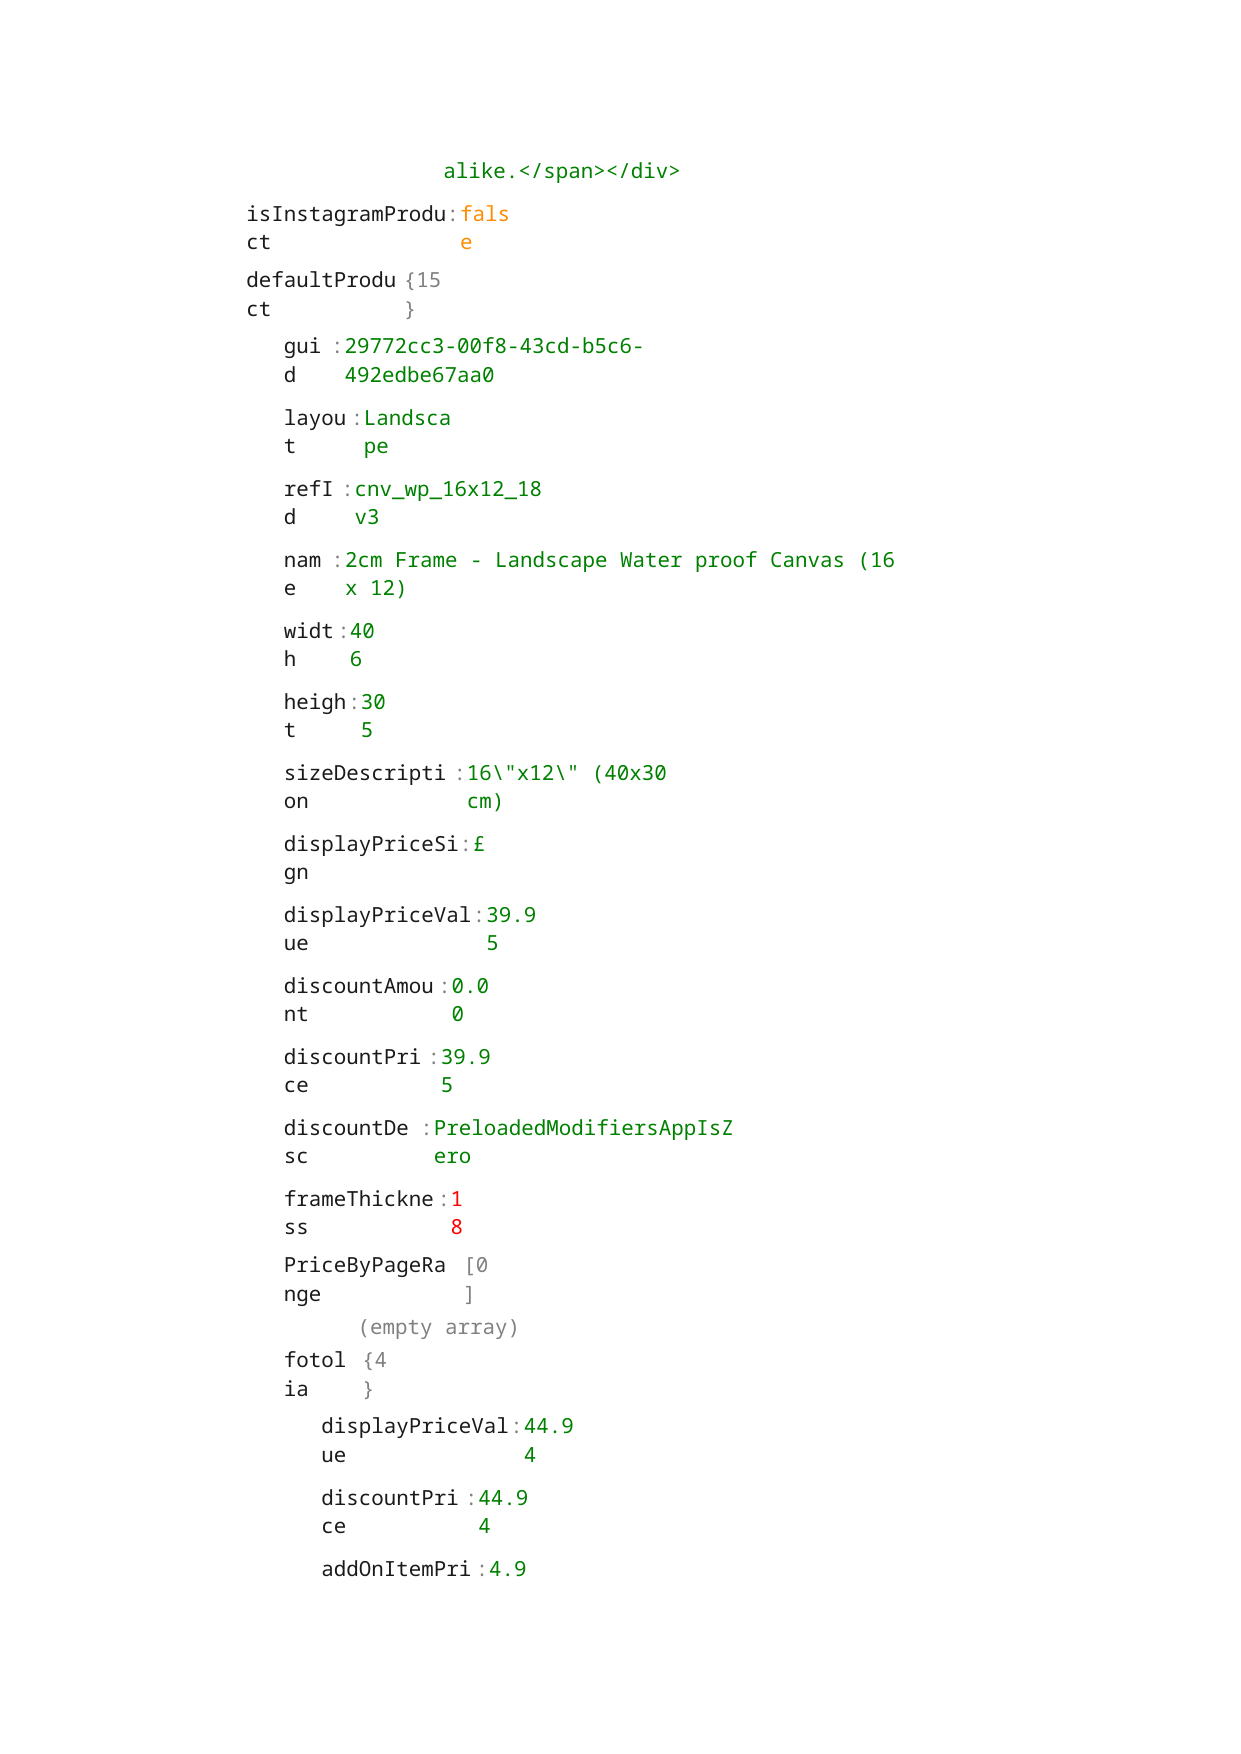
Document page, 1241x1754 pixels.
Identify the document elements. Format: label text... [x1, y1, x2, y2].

table_cell [155, 193, 162, 264]
table_cell [162, 1344, 167, 1405]
table_header discountAmount [284, 966, 438, 1034]
table_cell [167, 1249, 1240, 1311]
table_cell [155, 823, 162, 894]
table_header [279, 895, 284, 963]
table_header : [438, 966, 451, 1034]
table_header [279, 1108, 284, 1176]
table_cell [162, 1405, 167, 1476]
table_header [279, 398, 284, 466]
table_header 39.95 [486, 895, 543, 963]
table_header displayPriceValue [284, 895, 473, 963]
table_cell [155, 539, 162, 609]
table_cell [155, 965, 162, 1036]
table_header defaultProduct [246, 265, 399, 324]
table_cell [167, 894, 1240, 965]
table_header displayPriceValue [321, 1407, 510, 1475]
table_cell [167, 681, 1240, 752]
table_header [459, 1250, 463, 1309]
table_cell [162, 396, 167, 467]
table_header {15} [404, 265, 449, 324]
table_header [279, 611, 283, 679]
table_cell [162, 1311, 167, 1344]
table_cell [155, 1344, 162, 1405]
table_header [279, 1037, 284, 1105]
table_cell [150, 150, 155, 193]
table_header 18 [450, 1179, 474, 1247]
table_cell [155, 396, 162, 467]
table_header cnv_wp_16x12_18v3 [354, 469, 543, 537]
table_header [279, 327, 284, 395]
table_cell [150, 396, 155, 467]
table_cell [150, 823, 155, 894]
table_header <div style=\"text-align: justify;\"><span style=\"font-size: 13px;\"></span></div>\r\n<div style=\"text-align: justify;\"><span style=\"font-size: 12px;\">The ideal solution for decorating your bathroom, garden and swimming pool. Fully waterproof and printed using fade-resistant ink, this UK manufactured canvas is hand-made to ensure long-lasting quality. Quickly upload a photograph or choose an image from our vast database to create a customised piece of decoration that is sure to impress friend, family and client alike.</span></div> [443, 152, 1093, 191]
table_cell [162, 1107, 167, 1178]
table_header : [453, 753, 467, 821]
table_cell [162, 1249, 167, 1311]
table_header [279, 1179, 284, 1247]
table_cell [155, 1311, 162, 1344]
table_cell [162, 264, 167, 325]
table_cell [155, 1405, 162, 1476]
table_cell [162, 1036, 167, 1107]
table_header [317, 1407, 321, 1475]
table_header [242, 194, 246, 262]
table_cell [155, 1178, 162, 1249]
table_header layout [284, 398, 351, 466]
table_cell [167, 1344, 1240, 1405]
table_cell [150, 610, 155, 681]
table_cell [150, 539, 155, 609]
table_header : [430, 152, 443, 191]
table_cell (empty array) [167, 1311, 1240, 1344]
table_cell [162, 894, 167, 965]
table_cell [167, 752, 1240, 823]
table_header [317, 1478, 321, 1546]
table_cell [150, 1548, 155, 1588]
table_cell [150, 1249, 155, 1311]
table_header addOnItemPri [321, 1549, 476, 1587]
table_cell [150, 681, 155, 752]
table_header [242, 265, 246, 324]
table_header [399, 265, 403, 324]
table_cell [162, 539, 167, 609]
table_header refId [284, 469, 341, 537]
table_cell [150, 1036, 155, 1107]
table_header Landscape [364, 398, 463, 466]
table_header [279, 469, 284, 537]
table_cell [155, 1476, 162, 1547]
table_header discountPrice [284, 1037, 427, 1105]
table_cell [150, 193, 155, 264]
table_header [279, 540, 284, 608]
table_cell [162, 150, 167, 193]
table_header [242, 152, 246, 191]
table_header : [446, 194, 460, 262]
table_cell [155, 1249, 162, 1311]
table_cell [167, 1107, 1240, 1178]
table_header : [459, 824, 473, 892]
table_cell [162, 1476, 167, 1547]
table_header fotolia [284, 1345, 357, 1404]
table_cell [167, 325, 1240, 396]
table_header [279, 966, 284, 1034]
table_cell [155, 681, 162, 752]
table_cell [167, 1405, 1240, 1476]
table_cell [167, 396, 1240, 467]
table_cell [167, 150, 1240, 193]
table_cell [150, 325, 155, 396]
table_cell [155, 150, 162, 193]
table_header width [284, 611, 337, 679]
table_header : [465, 1478, 478, 1546]
table_header 44.94 [478, 1478, 535, 1546]
table_cell [150, 752, 155, 823]
table_cell [162, 193, 167, 264]
table_cell [162, 1548, 167, 1588]
table_header false [460, 194, 517, 262]
table_header : [348, 682, 361, 750]
table_cell [150, 468, 155, 538]
table_header [279, 753, 284, 821]
table_header [357, 1345, 362, 1404]
table_cell [167, 1036, 1240, 1107]
table_cell [150, 1107, 155, 1178]
table_header {4} [362, 1345, 395, 1404]
table_cell [150, 1344, 155, 1405]
table_cell [162, 752, 167, 823]
table_cell [155, 1036, 162, 1107]
table_header 29772cc3-00f8-43cd-b5c6-492edbe67aa0 [344, 327, 749, 395]
table_header 4.99 [489, 1549, 535, 1587]
table_cell [150, 1311, 155, 1344]
table_header PriceByPageRange [284, 1250, 458, 1309]
table_header sizeDescription [284, 753, 453, 821]
table_header : [437, 1179, 450, 1247]
table_header [279, 1345, 283, 1404]
table_header 16\"x12\" (40x30 cm) [467, 753, 692, 821]
table_cell [167, 193, 1240, 264]
table_cell [167, 965, 1240, 1036]
table_cell [150, 1178, 155, 1249]
table_header 406 [350, 611, 383, 679]
table_header [246, 152, 429, 191]
table_header [279, 824, 284, 892]
table_header name [284, 540, 331, 608]
table_header 305 [361, 682, 394, 750]
table_header : [351, 398, 364, 466]
table_cell [162, 965, 167, 1036]
table_cell [155, 1548, 162, 1588]
table_cell [167, 264, 1240, 325]
table_cell [150, 894, 155, 965]
table_header 44.94 [524, 1407, 581, 1475]
table_header PreloadedModifiersAppIsZero [434, 1108, 738, 1176]
table_header [0] [463, 1250, 498, 1309]
table_header [317, 1549, 321, 1587]
table_header £ [473, 824, 486, 892]
table_header : [420, 1108, 434, 1176]
table_cell [162, 1178, 167, 1249]
table_header guid [284, 327, 331, 395]
table_cell [162, 610, 167, 681]
table_header [279, 682, 283, 750]
table_cell [155, 468, 162, 538]
table_header 39.95 [441, 1037, 497, 1105]
table_header : [331, 327, 344, 395]
table_header height [284, 682, 348, 750]
table_header : [341, 469, 354, 537]
table_header 2cm Frame - Landscape Water proof Canvas (16 x 12) [345, 540, 910, 608]
table_cell [150, 264, 155, 325]
table_cell [167, 1178, 1240, 1249]
table_cell [155, 264, 162, 325]
table_cell [155, 1107, 162, 1178]
table_header discountPrice [321, 1478, 465, 1546]
table_cell [155, 752, 162, 823]
table_cell [155, 325, 162, 396]
table_cell [155, 610, 162, 681]
table_header : [510, 1407, 523, 1475]
table_cell [155, 894, 162, 965]
table_header 0.00 [451, 966, 497, 1034]
table_header frameThickness [284, 1179, 437, 1247]
table_header : [473, 895, 486, 963]
table_cell [167, 823, 1240, 894]
table_header [279, 1250, 284, 1309]
table_cell [167, 1548, 1240, 1588]
table_cell [162, 823, 167, 894]
table_header : [331, 540, 345, 608]
table_cell [150, 1405, 155, 1476]
table_cell [167, 610, 1240, 681]
table_cell [167, 539, 1240, 609]
table_cell [162, 681, 167, 752]
table_header isInstagramProduct [246, 194, 446, 262]
table_cell [167, 468, 1240, 538]
table_cell [162, 468, 167, 538]
table_header displayPriceSign [284, 824, 459, 892]
table_header discountDesc [284, 1108, 420, 1176]
table_cell [150, 1476, 155, 1547]
table_cell [162, 325, 167, 396]
table_header : [476, 1549, 489, 1587]
table_header : [427, 1037, 441, 1105]
table_cell [150, 965, 155, 1036]
table_cell [167, 1476, 1240, 1547]
table_header : [337, 611, 349, 679]
